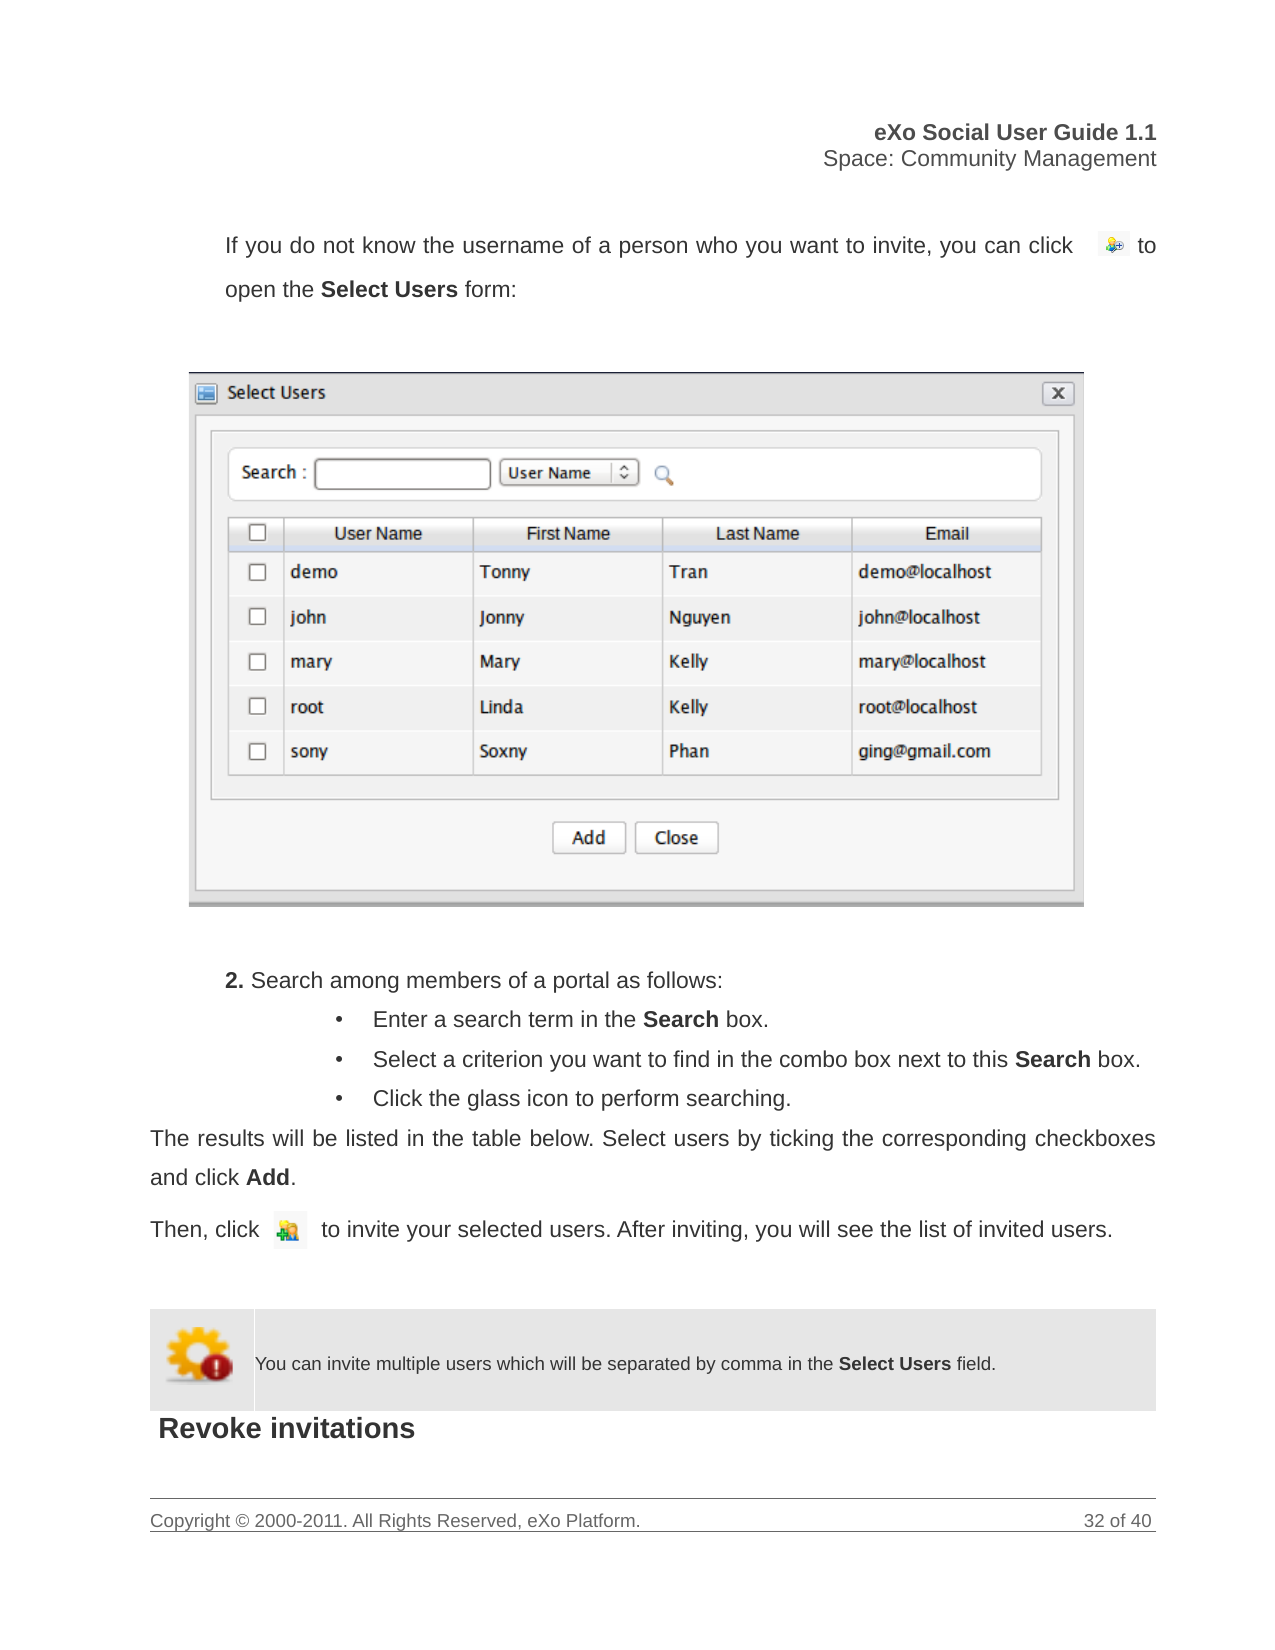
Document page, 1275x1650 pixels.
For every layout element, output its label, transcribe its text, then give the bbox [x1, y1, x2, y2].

list 2. Search among members of a portal as follows: [187, 967, 1156, 993]
list Click the glass icon to perform searching. [335, 1085, 1156, 1112]
picture [188, 372, 1084, 907]
list If you do not know the username of a person who you want to invite, you can click to open the Select Users form: [187, 223, 1156, 302]
picture [1097, 231, 1130, 256]
picture [273, 1211, 308, 1249]
list Enter a search term in the Search box. [335, 1006, 1156, 1033]
table_header [150, 1309, 254, 1411]
list Select a criterion you want to find in the combo box next to this Search box. [335, 1046, 1156, 1072]
table_header You can invite multiple users which will be separated by comma in the Select Users field. [255, 1309, 1156, 1411]
text The results will be listed in the table below. Select users by ticking the corresponding checkboxes and click Add. [150, 1125, 1156, 1191]
picture [165, 1327, 233, 1385]
